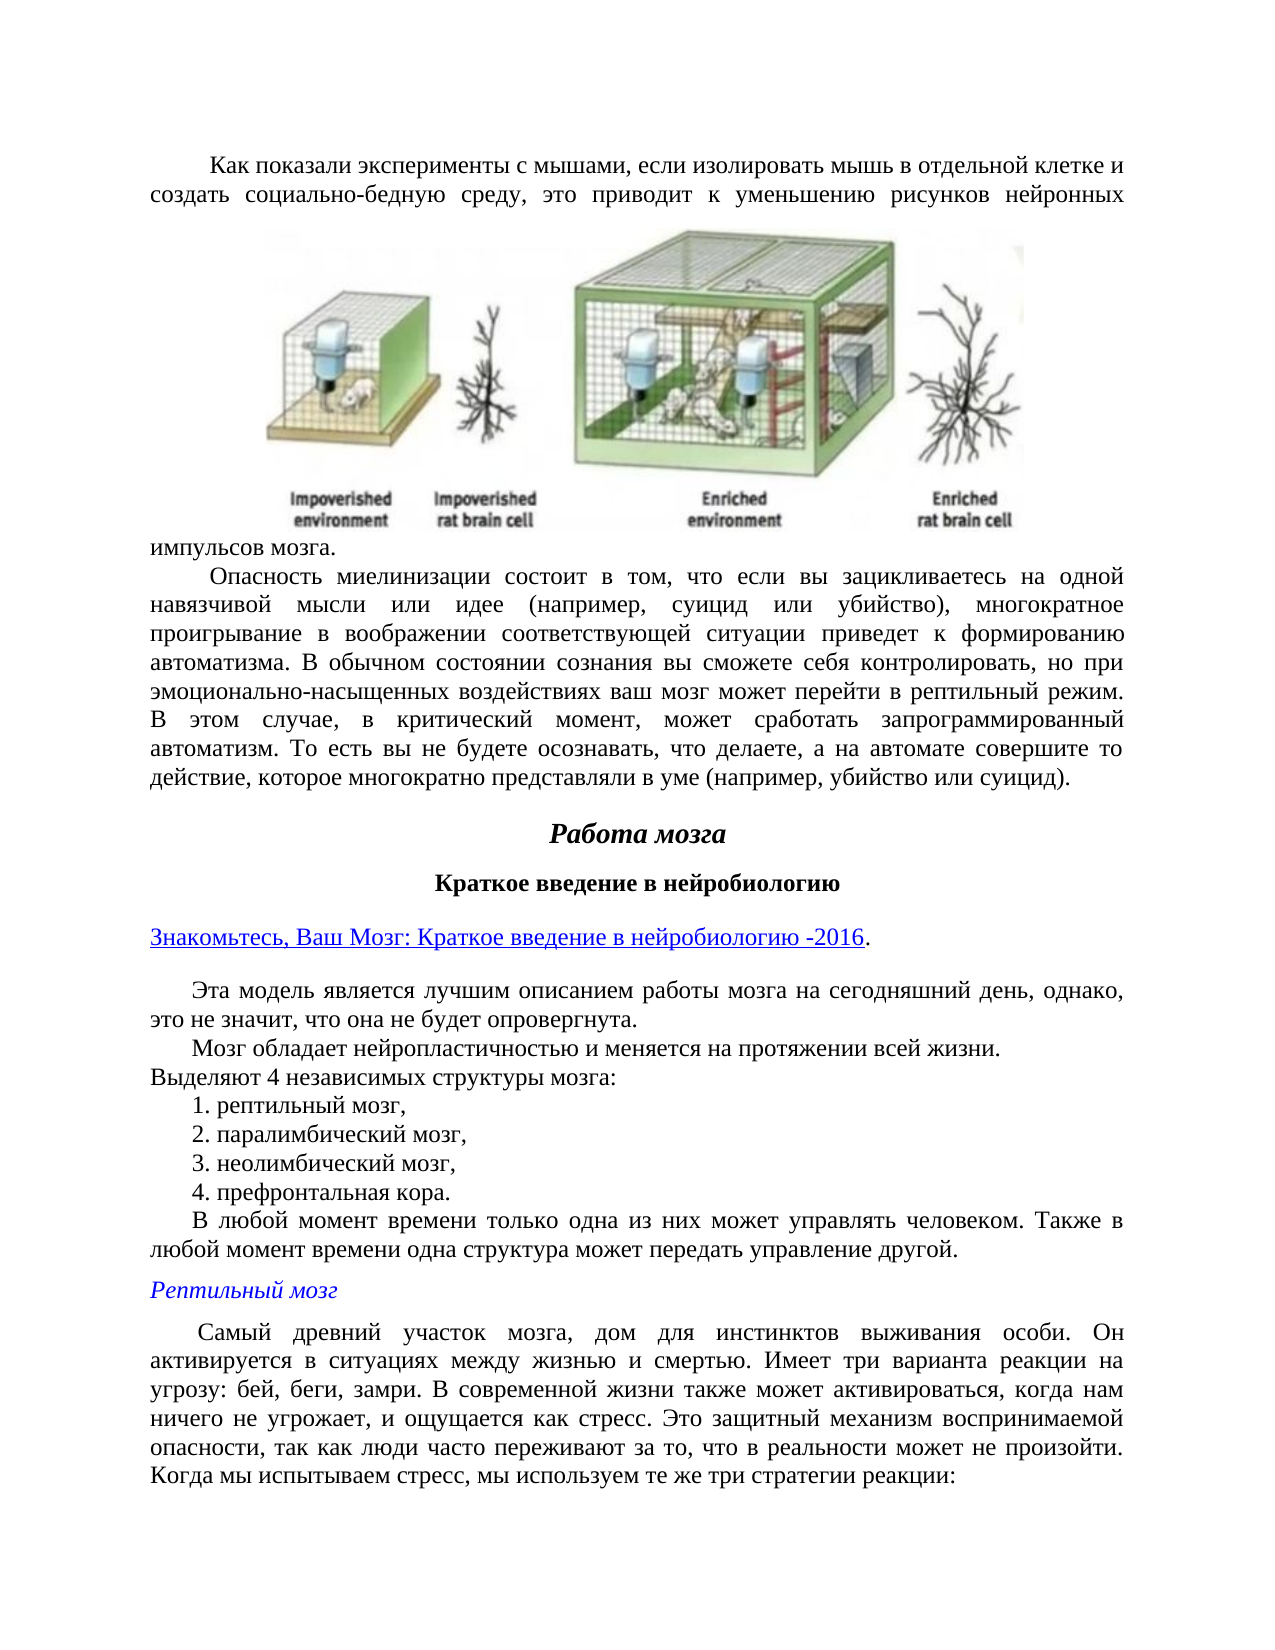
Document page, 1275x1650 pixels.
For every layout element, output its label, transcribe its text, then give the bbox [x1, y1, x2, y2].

text Мозг обладает нейропластичностью и меняется на протяжении всей жизни. [150, 1033, 1125, 1062]
text Как показали эксперименты с мышами, если изолировать мышь в отдельной клетке и создать социально-бедную среду, это приводит к уменьшению рисунков нейронных импульсов мозга. [150, 150, 1125, 561]
text Самый древний участок мозга, дом для инстинктов выживания особи. Он активируется в ситуациях между жизнью и смертью. Имеет три варианта реакции на угрозу: бей, беги, замри. В современной жизни также может активироваться, когда нам ничего не угрожает, и ощущается как стресс. Это защитный механизм воспринимаемой опасности, так как люди часто переживают за то, что в реальности может не произойти. Когда мы испытываем стресс, мы используем те же три стратегии реакции: [150, 1317, 1125, 1489]
text 2. паралимбический мозг, [192, 1119, 1125, 1148]
text Выделяют 4 независимых структуры мозга: [150, 1062, 1125, 1091]
picture [265, 228, 1024, 532]
text Эта модель является лучшим описанием работы мозга на сегодняшний день, однако, это не значит, что она не будет опровергнута. [150, 976, 1125, 1033]
subtitle Знакомьтесь, Ваш Мозг: Краткое введение в нейробиологию -2016. [150, 922, 1125, 951]
text 1. рептильный мозг, [192, 1091, 1125, 1119]
text В любой момент времени только одна из них может управлять человеком. Также в любой момент времени одна структура может передать управление другой. [150, 1206, 1125, 1263]
subtitle Работа мозга [150, 816, 1125, 849]
text Рептильный мозг [150, 1276, 1125, 1304]
subtitle Краткое введение в нейробиологию [150, 868, 1125, 897]
text Опасность миелинизации состоит в том, что если вы зацикливаетесь на одной навязчивой мысли или идее (например, суицид или убийство), многократное проигрывание в воображении соответствующей ситуации приведет к формированию автоматизма. В обычном состоянии сознания вы сможете себя контролировать, но при эмоционально-насыщенных воздействиях ваш мозг может перейти в рептильный режим. В этом случае, в критический момент, может сработать запрограммированный автоматизм. То есть вы не будете осознавать, что делаете, а на автомате совершите то действие, которое многократно представляли в уме (например, убийство или суицид). [150, 561, 1125, 791]
text 4. префронтальная кора. [192, 1177, 1125, 1206]
text 3. неолимбический мозг, [192, 1148, 1125, 1177]
